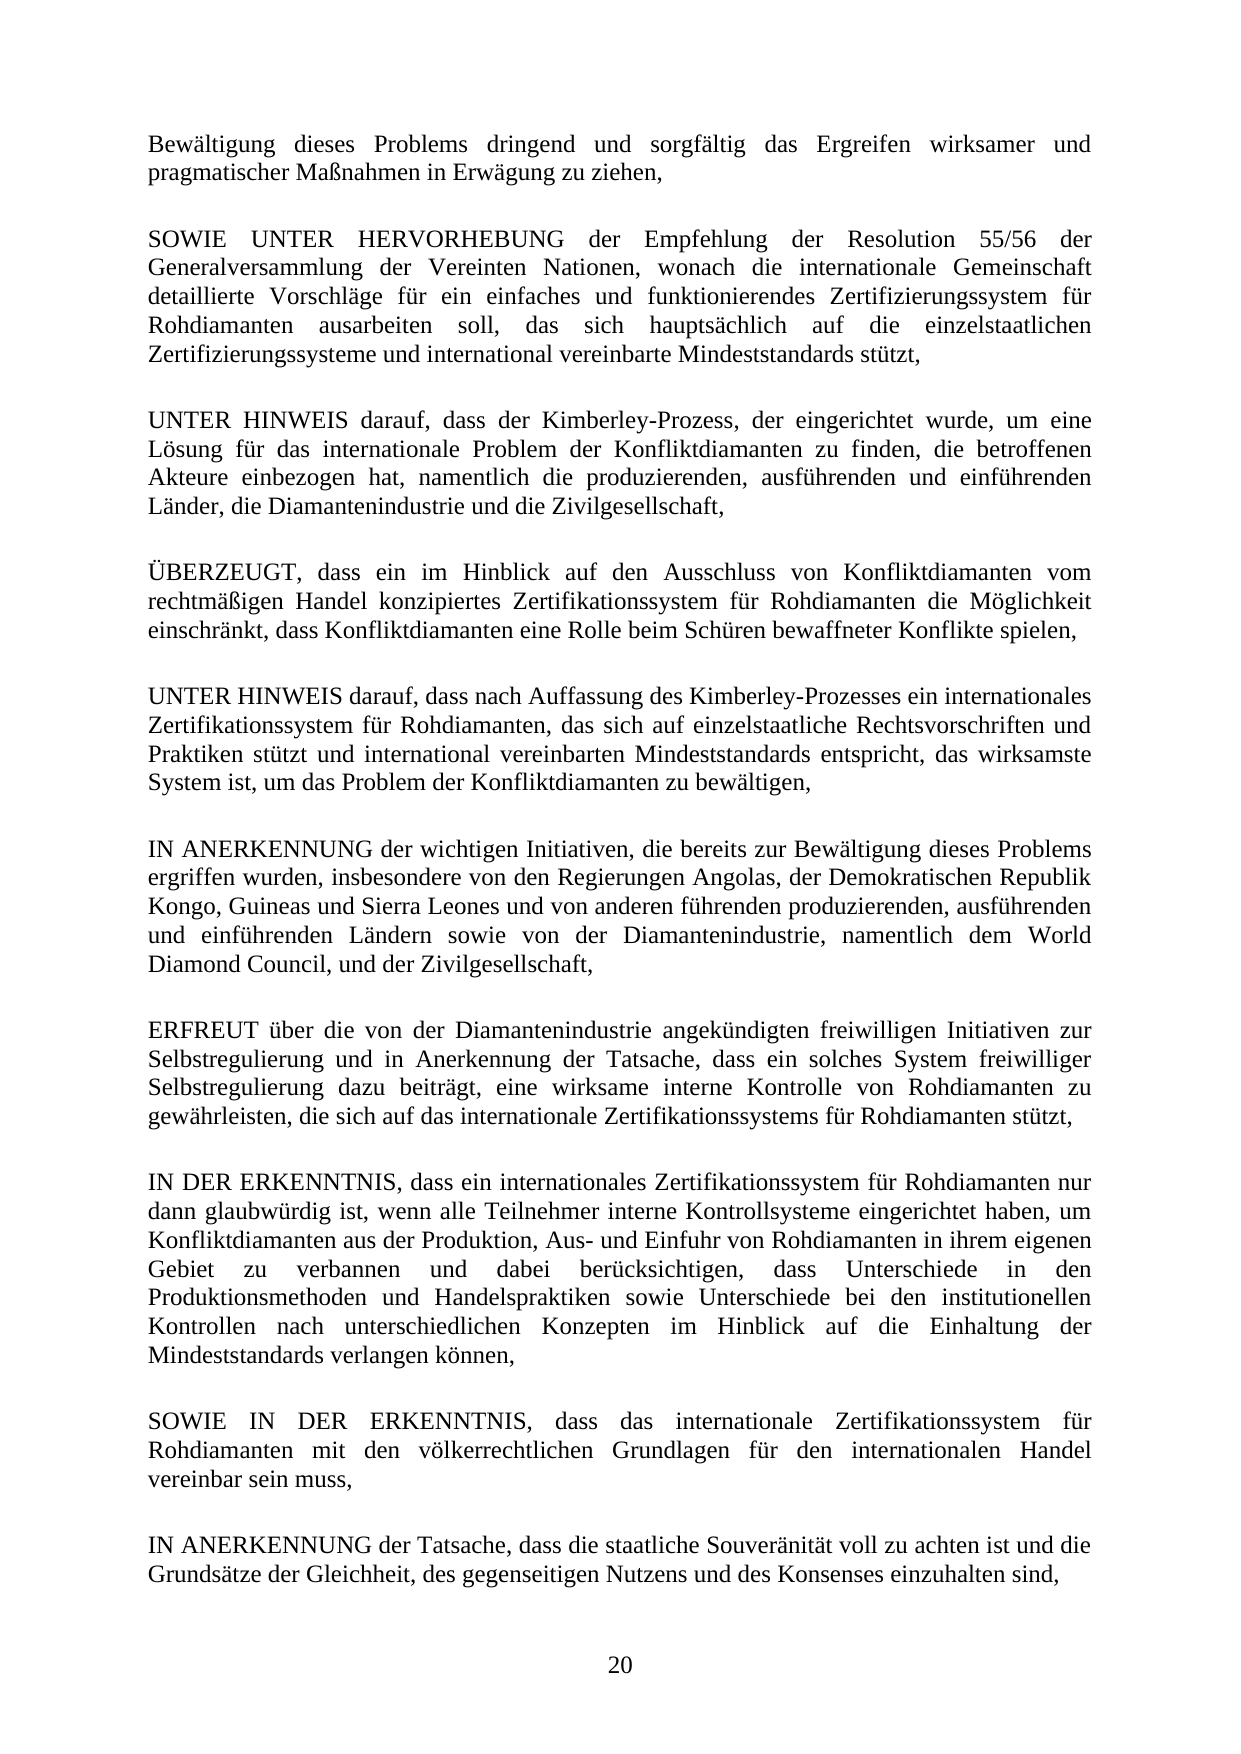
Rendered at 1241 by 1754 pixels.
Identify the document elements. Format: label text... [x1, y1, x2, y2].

text IN ANERKENNUNG der Tatsache, dass die staatliche Souveränität voll zu achten ist und die Grundsätze der Gleichheit, des gegenseitigen Nutzens und des Konsenses einzuhalten sind, [148, 1530, 1092, 1587]
text IN ANERKENNUNG der wichtigen Initiativen, die bereits zur Bewältigung dieses Problems ergriffen wurden, insbesondere von den Regierungen Angolas, der Demokratischen Republik Kongo, Guineas und Sierra Leones und von anderen führenden produzierenden, ausführenden und einführenden Ländern sowie von der Diamantenindustrie, namentlich dem World Diamond Council, und der Zivilgesellschaft, [148, 834, 1092, 977]
text SOWIE UNTER HERVORHEBUNG der Empfehlung der Resolution 55/56 der Generalversammlung der Vereinten Nationen, wonach die internationale Gemeinschaft detaillierte Vorschläge für ein einfaches und funktionierendes Zertifizierungssystem für Rohdiamanten ausarbeiten soll, das sich hauptsächlich auf die einzelstaatlichen Zertifizierungssysteme und international vereinbarte Mindeststandards stützt, [148, 224, 1092, 367]
text ÜBERZEUGT, dass ein im Hinblick auf den Ausschluss von Konfliktdiamanten vom rechtmäßigen Handel konzipiertes Zertifikationssystem für Rohdiamanten die Möglichkeit einschränkt, dass Konfliktdiamanten eine Rolle beim Schüren bewaffneter Konflikte spielen, [148, 557, 1092, 644]
text IN DER ERKENNTNIS, dass ein internationales Zertifikationssystem für Rohdiamanten nur dann glaubwürdig ist, wenn alle Teilnehmer interne Kontrollsysteme eingerichtet haben, um Konfliktdiamanten aus der Produktion, Aus- und Einfuhr von Rohdiamanten in ihrem eigenen Gebiet zu verbannen und dabei berücksichtigen, dass Unterschiede in den Produktionsmethoden und Handelspraktiken sowie Unterschiede bei den institutionellen Kontrollen nach unterschiedlichen Konzepten im Hinblick auf die Einhaltung der Mindeststandards verlangen können, [148, 1167, 1092, 1369]
text Bewältigung dieses Problems dringend und sorgfältig das Ergreifen wirksamer und pragmatischer Maßnahmen in Erwägung zu ziehen, [148, 129, 1092, 186]
text SOWIE IN DER ERKENNTNIS, dass das internationale Zertifikationssystem für Rohdiamanten mit den völkerrechtlichen Grundlagen für den internationalen Handel vereinbar sein muss, [148, 1406, 1092, 1492]
text UNTER HINWEIS darauf, dass nach Auffassung des Kimberley-Prozesses ein internationales Zertifikationssystem für Rohdiamanten, das sich auf einzelstaatliche Rechtsvorschriften und Praktiken stützt und international vereinbarten Mindeststandards entspricht, das wirksamste System ist, um das Problem der Konfliktdiamanten zu bewältigen, [148, 681, 1092, 796]
text UNTER HINWEIS darauf, dass der Kimberley-Prozess, der eingerichtet wurde, um eine Lösung für das internationale Problem der Konfliktdiamanten zu finden, die betroffenen Akteure einbezogen hat, namentlich die produzierenden, ausführenden und einführenden Länder, die Diamantenindustrie und die Zivilgesellschaft, [148, 405, 1092, 520]
text ERFREUT über die von der Diamantenindustrie angekündigten freiwilligen Initiativen zur Selbstregulierung und in Anerkennung der Tatsache, dass ein solches System freiwilliger Selbstregulierung dazu beiträgt, eine wirksame interne Kontrolle von Rohdiamanten zu gewährleisten, die sich auf das internationale Zertifikationssystems für Rohdiamanten stützt, [148, 1015, 1092, 1130]
